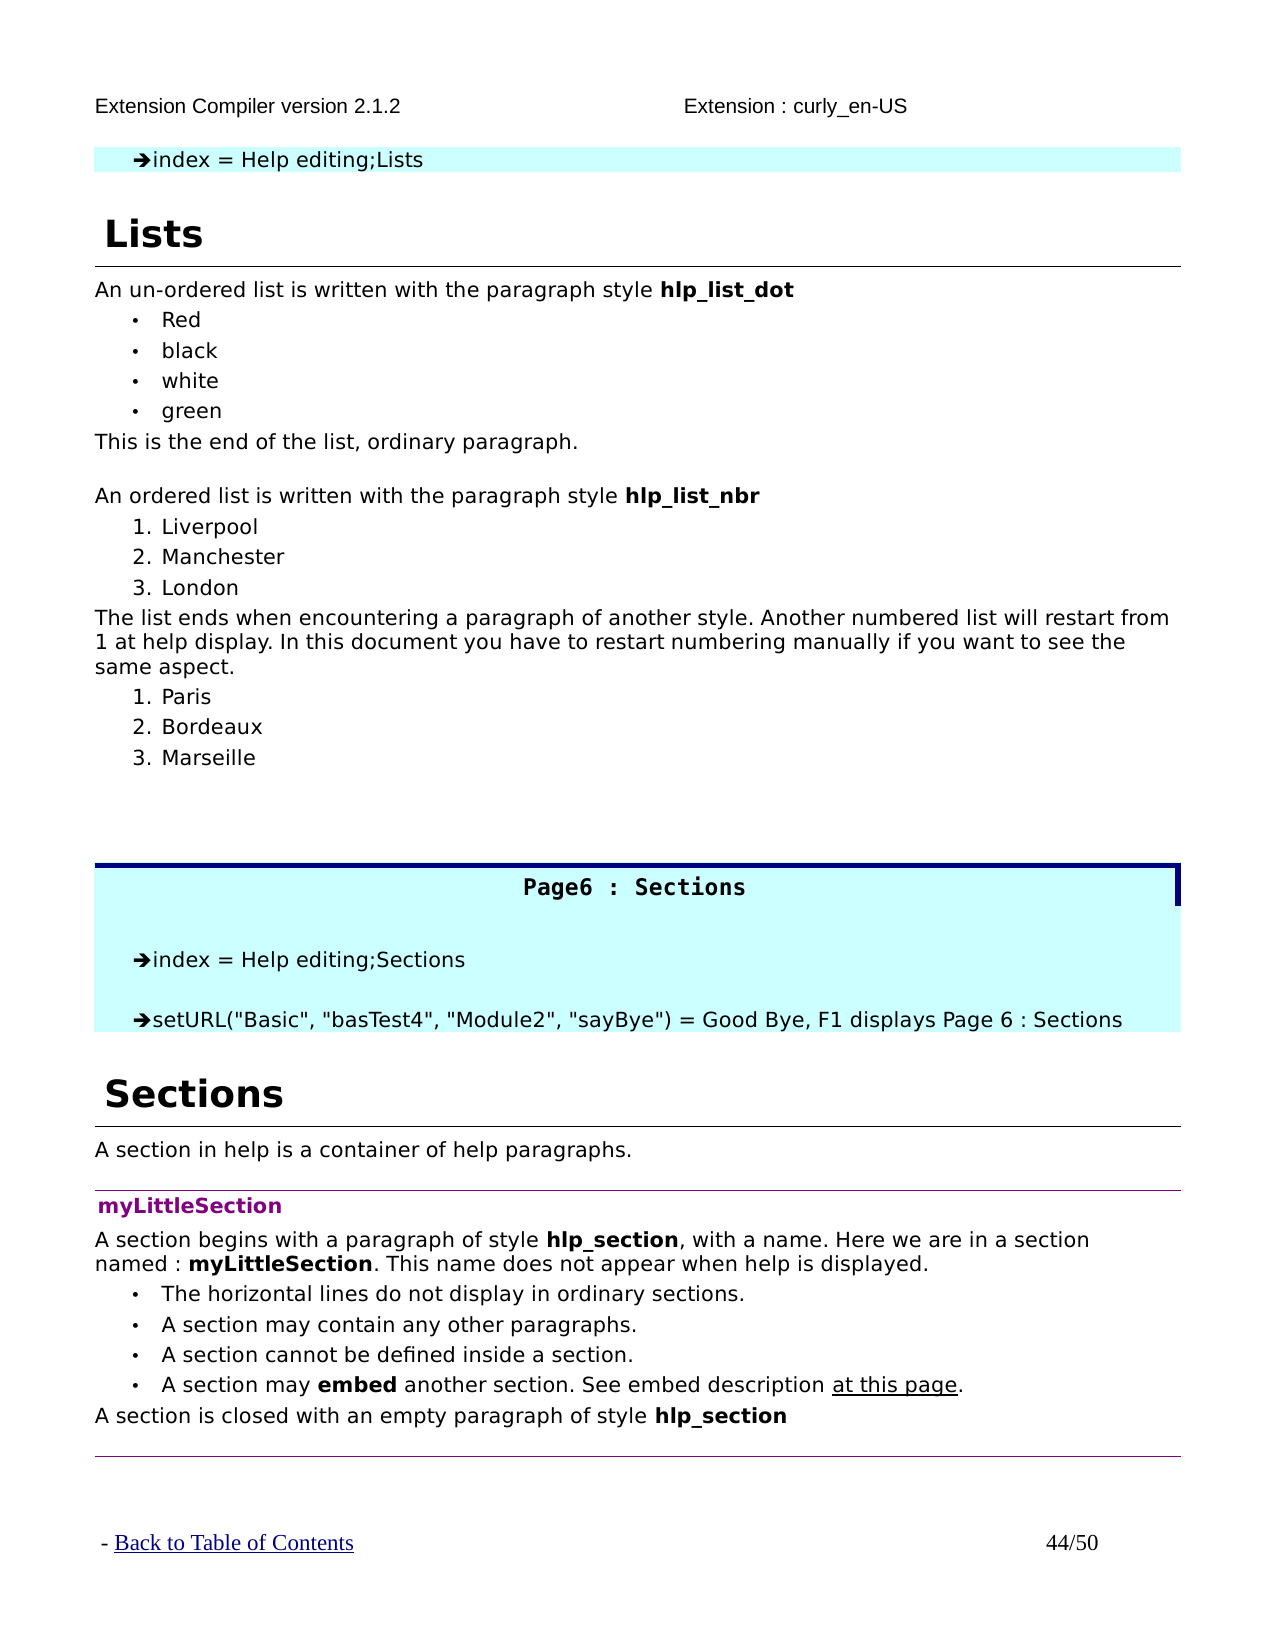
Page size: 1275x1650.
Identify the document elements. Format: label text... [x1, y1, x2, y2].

text A section begins with a paragraph of style hlp_section, with a name. Here we are in a section named : myLittleSection. This name does not appear when help is displayed. [94, 1228, 1181, 1277]
text The list ends when encountering a paragraph of another style. Another numbered list will restart from 1 at help display. In this document you have to restart numbering manually if you want to see the same aspect. [94, 606, 1181, 679]
list London [132, 575, 1181, 600]
list Manchester [132, 545, 1181, 569]
text Lists [94, 203, 1181, 266]
list white [132, 369, 1181, 393]
list The horizontal lines do not display in ordinary sections. [132, 1282, 1181, 1307]
text Sections [94, 1063, 1181, 1126]
text An ordered list is written with the paragraph style hlp_list_nbr [94, 460, 1181, 509]
text An un-ordered list is written with the paragraph style hlp_list_dot [94, 278, 1181, 303]
list setURL("Basic", "basTest4", "Module2", "sayBye") = Good Bye, F1 displays Page 6 : Sections [94, 1008, 1181, 1032]
text Page6 : Sections [94, 864, 1175, 906]
list black [132, 339, 1181, 363]
list A section may contain any other paragraphs. [132, 1313, 1181, 1337]
list index = Help editing;Sections [94, 948, 1181, 972]
list A section cannot be defined inside a section. [132, 1343, 1181, 1367]
text This is the end of the list, ordinary paragraph. [94, 430, 1181, 454]
list green [132, 399, 1181, 424]
text myLittleSection [94, 1191, 1181, 1222]
list Marseille [132, 746, 1181, 770]
list index = Help editing;Lists [94, 147, 1181, 172]
text A section in help is a container of help paragraphs. [94, 1138, 1181, 1163]
list Paris [132, 685, 1181, 709]
list Red [132, 308, 1181, 333]
text A section is closed with an empty paragraph of style hlp_section [94, 1404, 1181, 1428]
list A section may embed another section. See embed description at this page. [132, 1373, 1181, 1398]
list Liverpool [132, 515, 1181, 539]
list Bordeaux [132, 715, 1181, 740]
